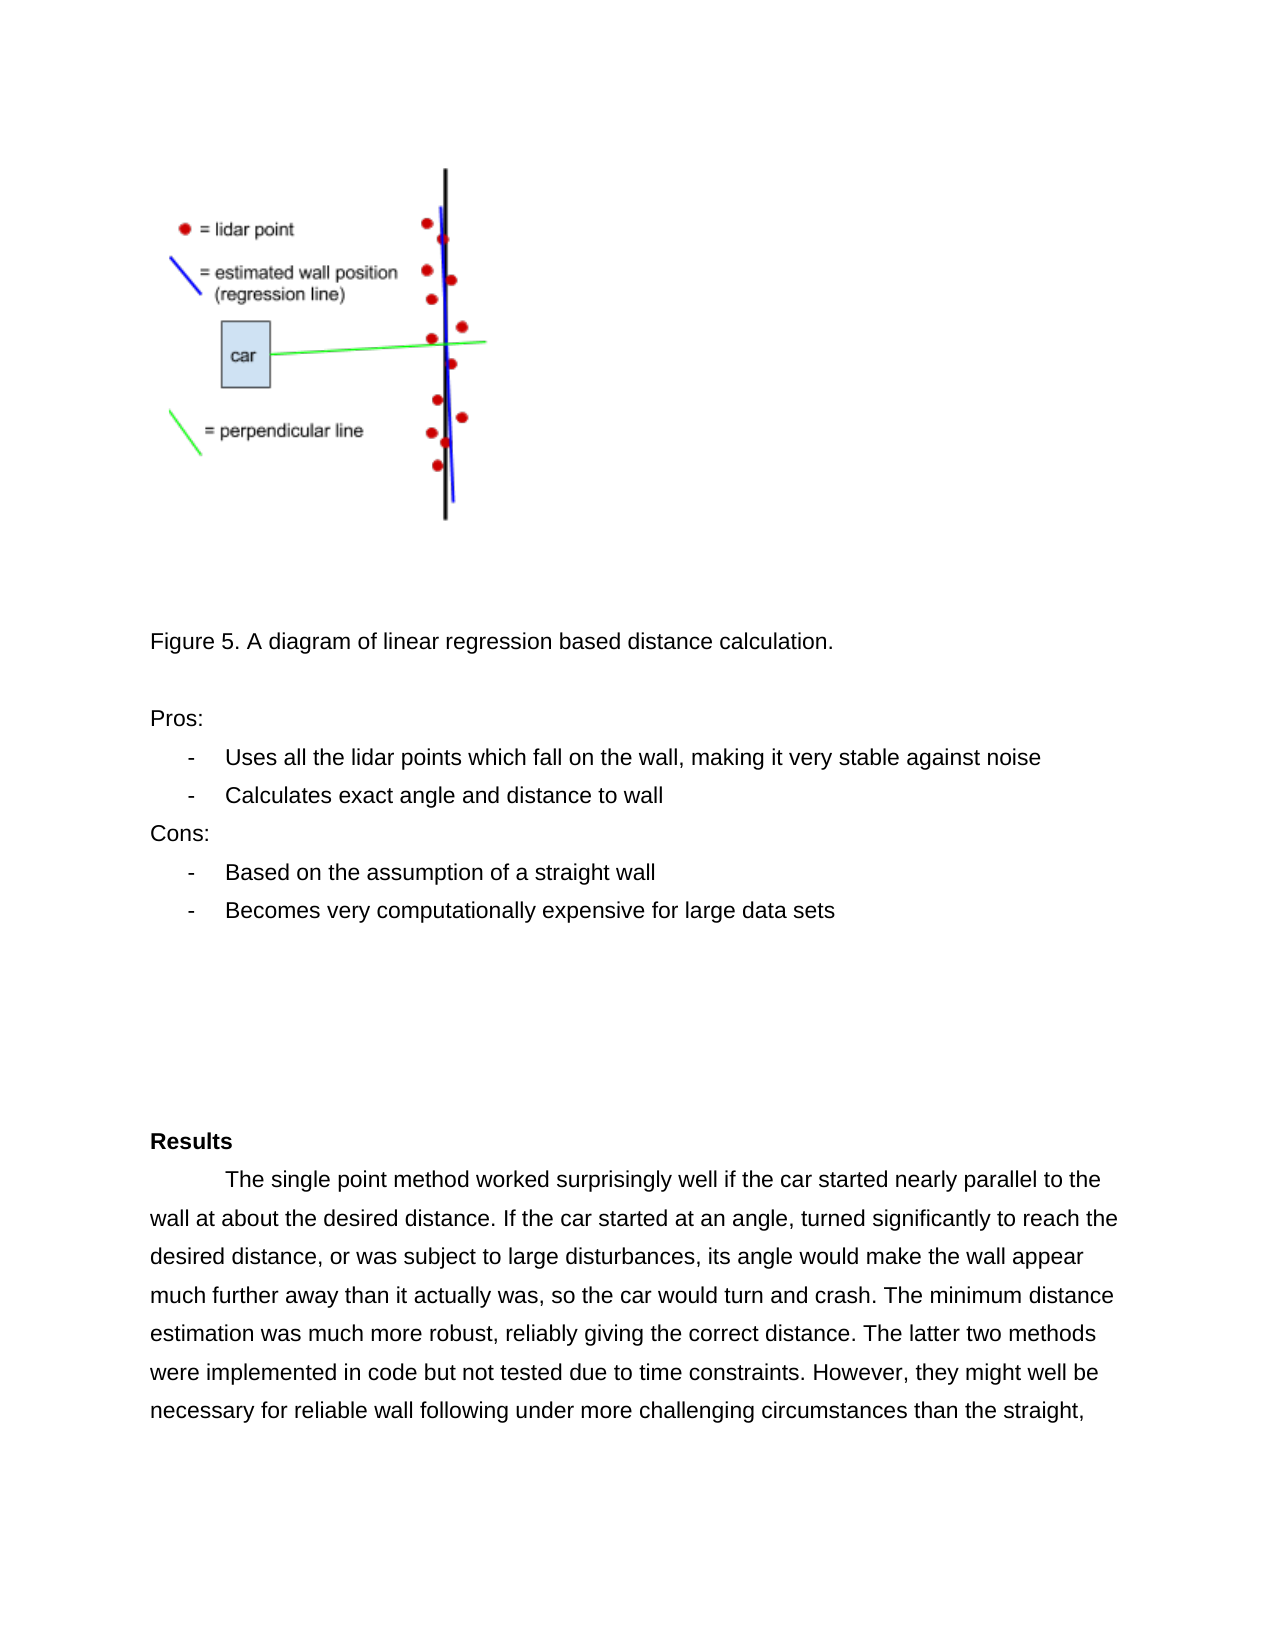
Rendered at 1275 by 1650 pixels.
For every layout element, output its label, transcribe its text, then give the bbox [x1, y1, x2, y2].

list Uses all the lidar points which fall on the wall, making it very stable against noise [187, 744, 1125, 770]
text Results [150, 1128, 1125, 1154]
text Figure 5. A diagram of linear regression based distance calculation. [150, 629, 1125, 654]
list Becomes very computationally expensive for large data sets [187, 898, 1125, 923]
list Calculates exact angle and distance to wall [187, 783, 1125, 808]
text The single point method worked surprisingly well if the car started nearly parallel to the wall at about the desired distance. If the car started at an angle, turned significantly to reach the desired distance, or was subject to large disturbances, its angle would make the wall appear much further away than it actually was, so the car would turn and crash. The minimum distance estimation was much more robust, reliably giving the correct distance. The latter two methods were implemented in code but not tested due to time constraints. However, they might well be necessary for reliable wall following under more challenging circumstances than the straight, [150, 1167, 1125, 1423]
text Pros: [150, 706, 1125, 731]
list Based on the assumption of a straight wall [187, 859, 1125, 885]
picture [168, 168, 611, 598]
text Cons: [150, 821, 1125, 847]
